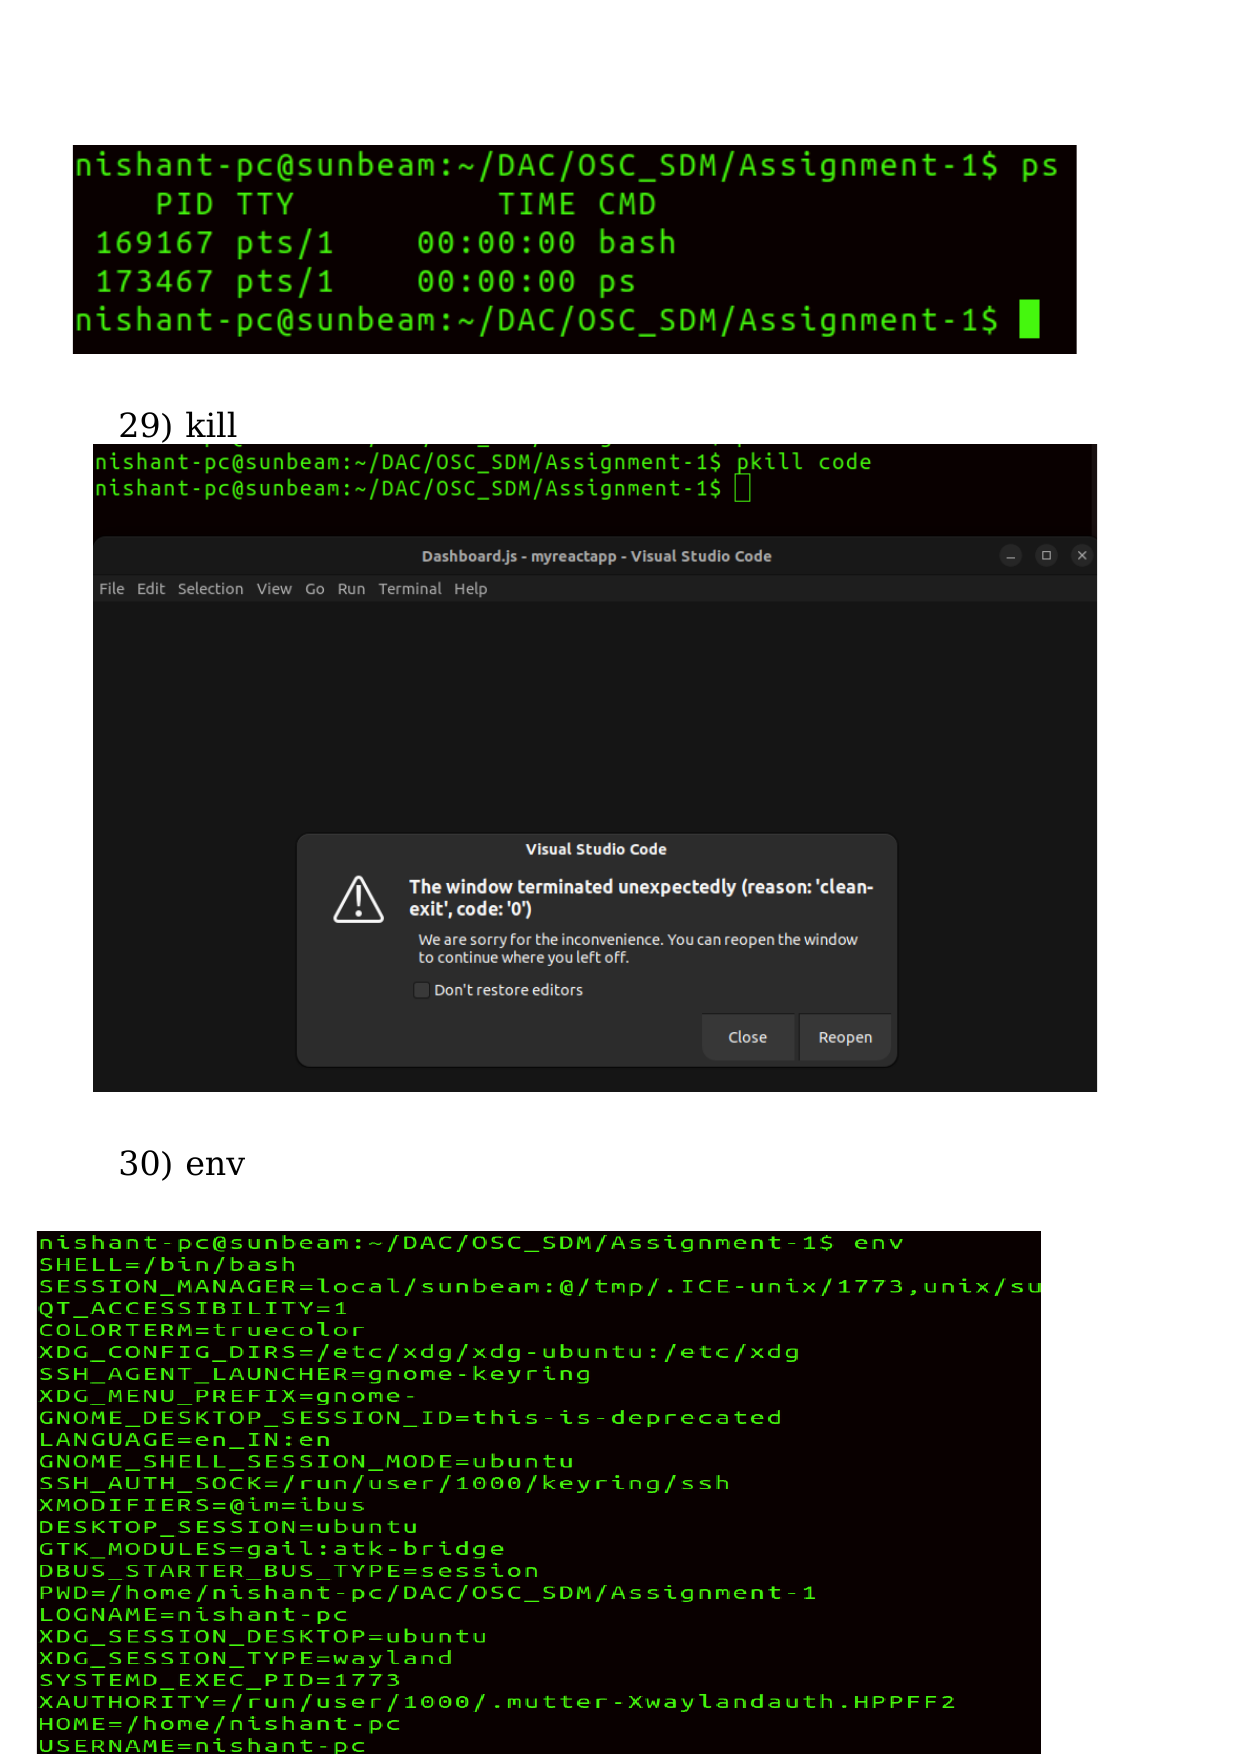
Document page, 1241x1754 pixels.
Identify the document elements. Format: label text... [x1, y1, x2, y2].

text 30) env [118, 1142, 1122, 1182]
picture [36, 1231, 1041, 1754]
picture [72, 145, 1077, 354]
text 29) kill [118, 404, 1122, 444]
picture [93, 444, 1098, 1092]
